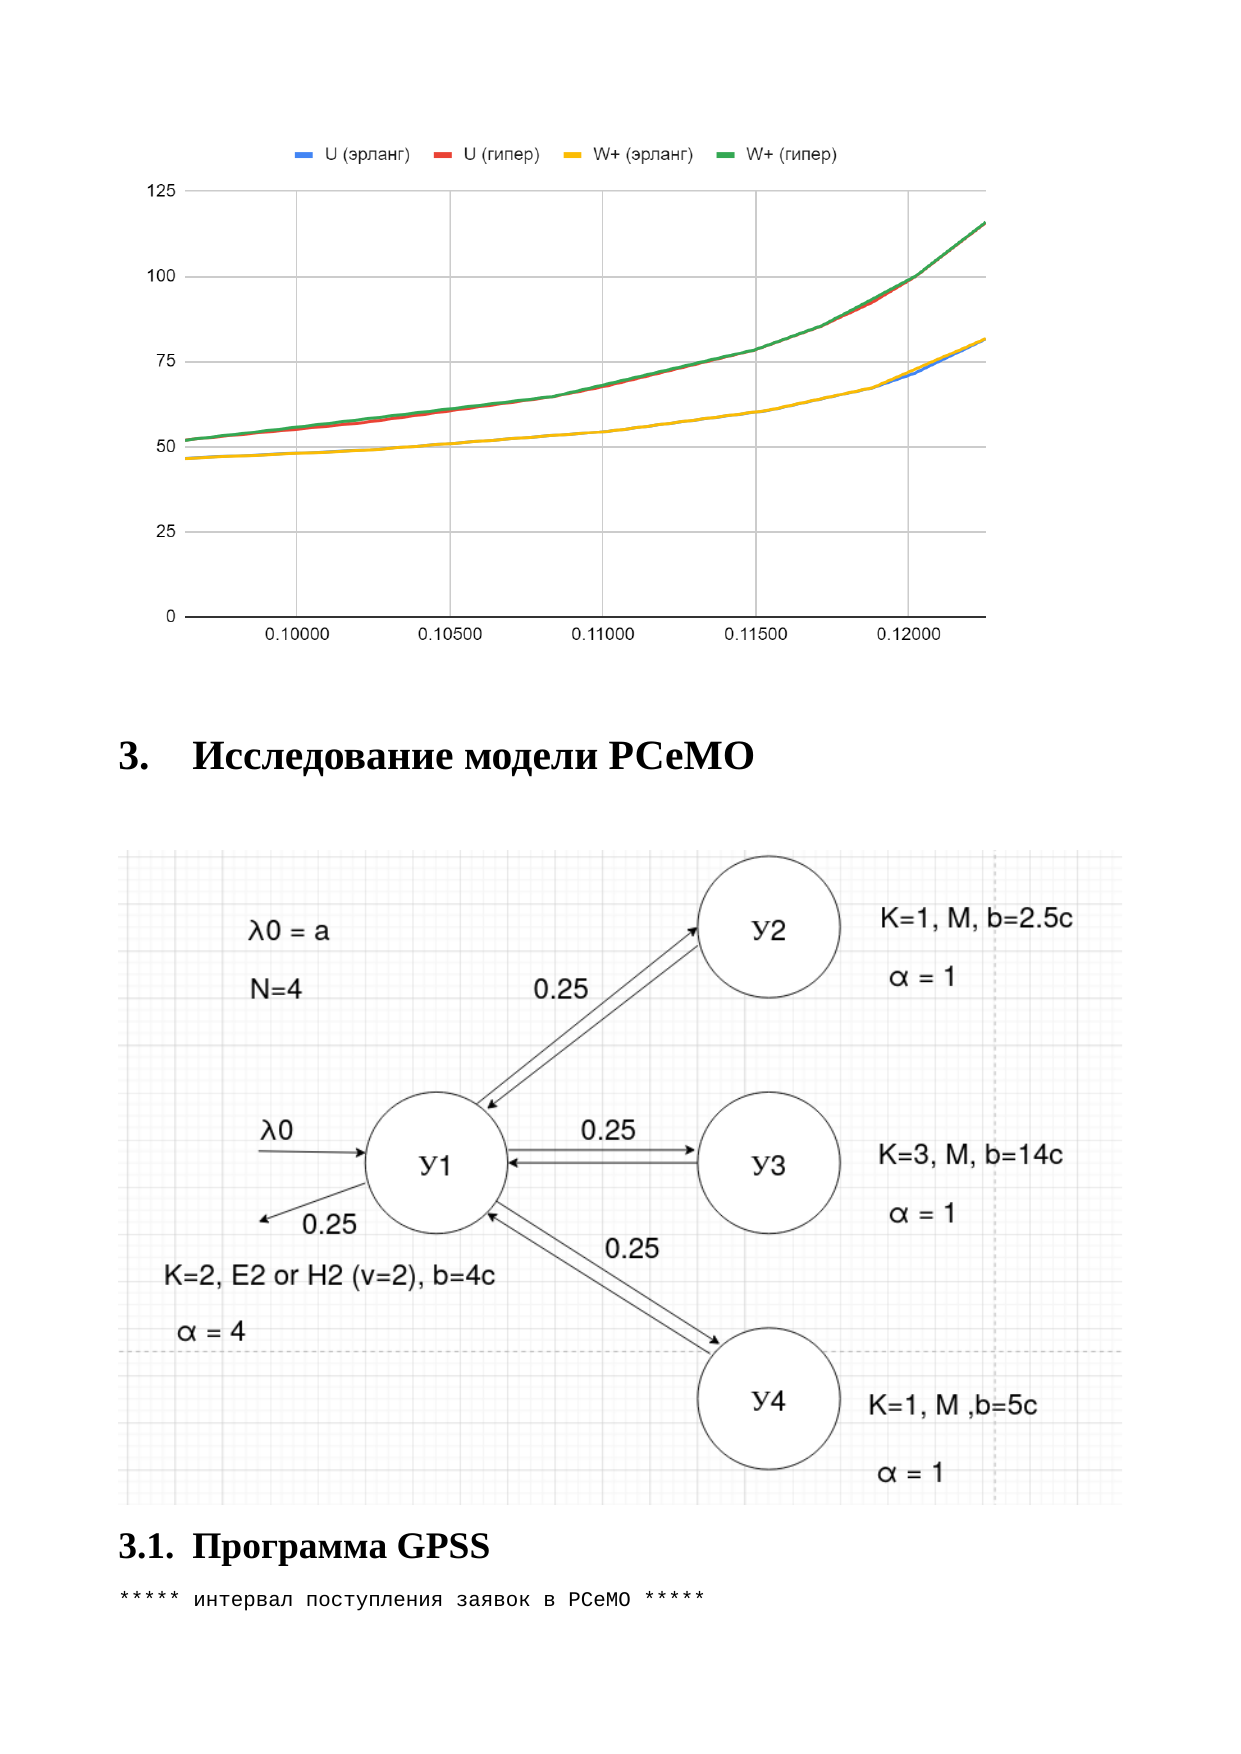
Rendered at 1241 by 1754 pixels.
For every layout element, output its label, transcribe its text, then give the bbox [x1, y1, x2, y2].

text ***** интервал поступления заявок в РСеМО ***** [118, 1588, 1122, 1612]
text Рисунок 4: Граф модели РСеМО [118, 827, 1122, 850]
subtitle Исследование модели РСеМО [118, 730, 1122, 778]
subtitle Программа GPSS [118, 1524, 1122, 1567]
